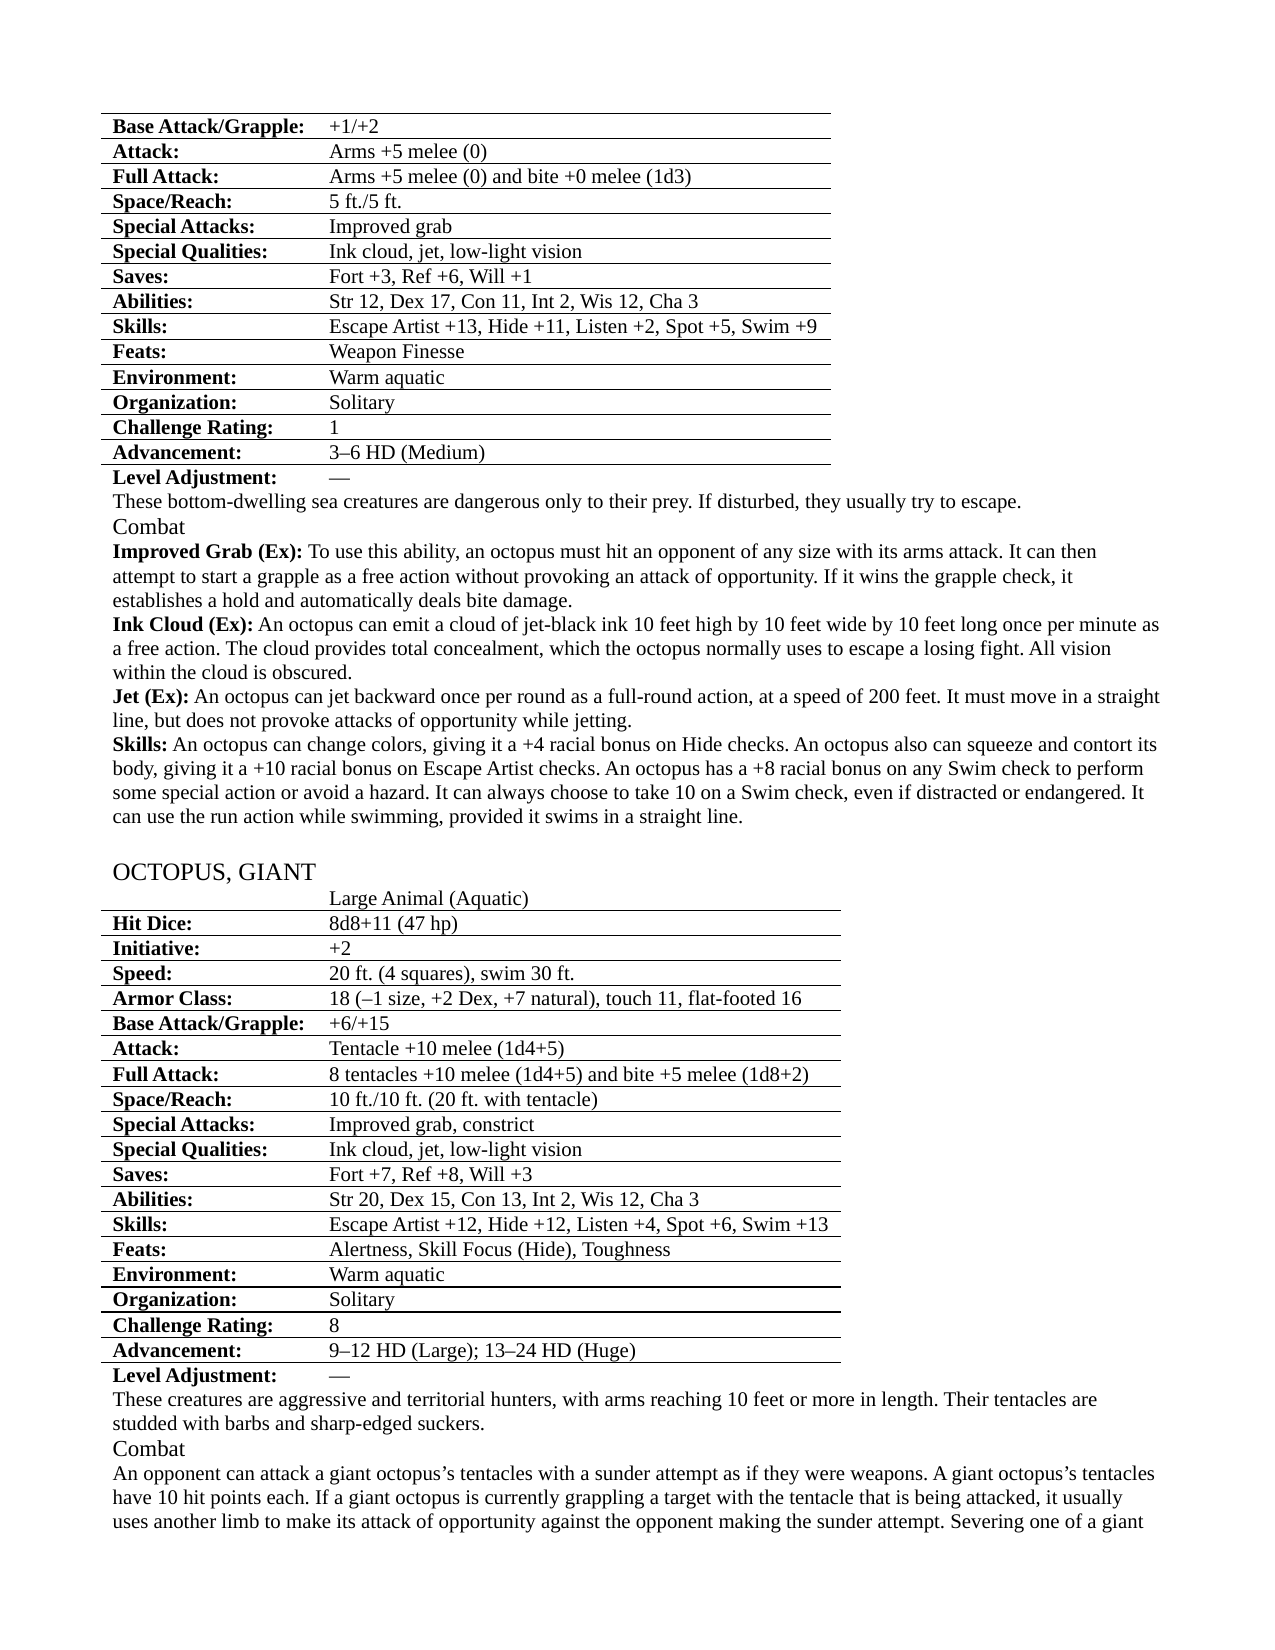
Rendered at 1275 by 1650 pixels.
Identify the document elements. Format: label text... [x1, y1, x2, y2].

table_cell Space/Reach: [101, 1087, 318, 1111]
table_cell Skills: [101, 314, 318, 338]
table_cell Special Qualities: [101, 239, 318, 263]
table_cell Ink cloud, jet, low-light vision [318, 239, 831, 263]
text Combat [112, 1435, 1162, 1461]
table_cell Armor Class: [101, 986, 318, 1010]
table_cell Solitary [318, 1288, 841, 1311]
table_cell Base Attack/Grapple: [101, 1011, 318, 1035]
table_cell Arms +5 melee (0) [318, 139, 831, 163]
table_cell Abilities: [101, 1187, 318, 1211]
table_cell Fort +3, Ref +6, Will +1 [318, 264, 831, 288]
table_cell 8d8+11 (47 hp) [318, 911, 841, 935]
table_header Large Animal (Aquatic) [318, 886, 841, 910]
table_cell — [318, 465, 831, 489]
table_cell Warm aquatic [318, 1262, 841, 1286]
table_cell Special Attacks: [101, 214, 318, 238]
table_cell 10 ft./10 ft. (20 ft. with tentacle) [318, 1087, 841, 1111]
table_cell Level Adjustment: [101, 1363, 318, 1387]
table_cell Challenge Rating: [101, 1313, 318, 1337]
table_cell Special Qualities: [101, 1137, 318, 1161]
table_cell Escape Artist +12, Hide +12, Listen +4, Spot +6, Swim +13 [318, 1212, 841, 1236]
table_cell Escape Artist +13, Hide +11, Listen +2, Spot +5, Swim +9 [318, 314, 831, 338]
table_cell Feats: [101, 340, 318, 363]
table_cell Saves: [101, 264, 318, 288]
text Improved Grab (Ex): To use this ability, an octopus must hit an opponent of any size with its arms attack. It can then attempt to start a grapple as a free action without provoking an attack of opportunity. If it wins the grapple check, it establishes a hold and automatically deals bite damage. [112, 539, 1162, 612]
table_header [101, 886, 318, 910]
table_cell Warm aquatic [318, 365, 831, 389]
table_cell +2 [318, 936, 841, 960]
table_cell Environment: [101, 1262, 318, 1286]
table_cell Skills: [101, 1212, 318, 1236]
table_cell Attack: [101, 139, 318, 163]
table_cell 18 (–1 size, +2 Dex, +7 natural), touch 11, flat-footed 16 [318, 986, 841, 1010]
table_cell 1 [318, 415, 831, 439]
text These bottom-dwelling sea creatures are dangerous only to their prey. If disturbed, they usually try to escape. [112, 489, 1162, 513]
table_cell Environment: [101, 365, 318, 389]
table_cell Organization: [101, 390, 318, 414]
table_cell 20 ft. (4 squares), swim 30 ft. [318, 961, 841, 985]
table_cell Advancement: [101, 440, 318, 464]
table_cell Special Attacks: [101, 1112, 318, 1136]
table_cell Weapon Finesse [318, 340, 831, 363]
table_cell Improved grab, constrict [318, 1112, 841, 1136]
table_cell 8 [318, 1313, 841, 1337]
text Jet (Ex): An octopus can jet backward once per round as a full-round action, at a speed of 200 feet. It must move in a straight line, but does not provoke attacks of opportunity while jetting. [112, 684, 1162, 732]
text Skills: An octopus can change colors, giving it a +4 racial bonus on Hide checks. An octopus also can squeeze and contort its body, giving it a +10 racial bonus on Escape Artist checks. An octopus has a +8 racial bonus on any Swim check to perform some special action or avoid a hazard. It can always choose to take 10 on a Swim check, even if distracted or endangered. It can use the run action while swimming, provided it swims in a straight line. [112, 732, 1162, 828]
table_cell +1/+2 [318, 114, 831, 138]
table_cell Arms +5 melee (0) and bite +0 melee (1d3) [318, 164, 831, 188]
table_cell Base Attack/Grapple: [101, 114, 318, 138]
table_cell Alertness, Skill Focus (Hide), Toughness [318, 1237, 841, 1261]
table_cell Challenge Rating: [101, 415, 318, 439]
table_cell Speed: [101, 961, 318, 985]
table_cell 3–6 HD (Medium) [318, 440, 831, 464]
table_cell Str 12, Dex 17, Con 11, Int 2, Wis 12, Cha 3 [318, 289, 831, 313]
table_cell Abilities: [101, 289, 318, 313]
table_cell Feats: [101, 1237, 318, 1261]
text OCTOPUS, GIANT [112, 857, 1162, 886]
text An opponent can attack a giant octopus’s tentacles with a sunder attempt as if they were weapons. A giant octopus’s tentacles have 10 hit points each. If a giant octopus is currently grappling a target with the tentacle that is being attacked, it usually uses another limb to make its attack of opportunity against the opponent making the sunder attempt. Severing one of a giant [112, 1461, 1162, 1533]
table_cell Full Attack: [101, 1061, 318, 1086]
table_cell 5 ft./5 ft. [318, 189, 831, 213]
table_cell Improved grab [318, 214, 831, 238]
table_cell Saves: [101, 1162, 318, 1186]
table_cell Initiative: [101, 936, 318, 960]
table_cell 9–12 HD (Large); 13–24 HD (Huge) [318, 1338, 841, 1362]
table_cell Space/Reach: [101, 189, 318, 213]
text These creatures are aggressive and territorial hunters, with arms reaching 10 feet or more in length. Their tentacles are studded with barbs and sharp-edged suckers. [112, 1387, 1162, 1435]
table_cell Attack: [101, 1036, 318, 1060]
text Combat [112, 513, 1162, 539]
text Ink Cloud (Ex): An octopus can emit a cloud of jet-black ink 10 feet high by 10 feet wide by 10 feet long once per minute as a free action. The cloud provides total concealment, which the octopus normally uses to escape a losing fight. All vision within the cloud is obscured. [112, 612, 1162, 684]
table_cell Full Attack: [101, 164, 318, 188]
table_cell 8 tentacles +10 melee (1d4+5) and bite +5 melee (1d8+2) [318, 1061, 841, 1086]
table_cell Solitary [318, 390, 831, 414]
table_cell Tentacle +10 melee (1d4+5) [318, 1036, 841, 1060]
table_cell Level Adjustment: [101, 465, 318, 489]
table_cell Str 20, Dex 15, Con 13, Int 2, Wis 12, Cha 3 [318, 1187, 841, 1211]
table_cell Organization: [101, 1288, 318, 1311]
table_cell Ink cloud, jet, low-light vision [318, 1137, 841, 1161]
table_cell Fort +7, Ref +8, Will +3 [318, 1162, 841, 1186]
table_cell Hit Dice: [101, 911, 318, 935]
table_cell +6/+15 [318, 1011, 841, 1035]
table_cell Advancement: [101, 1338, 318, 1362]
table_cell — [318, 1363, 841, 1387]
